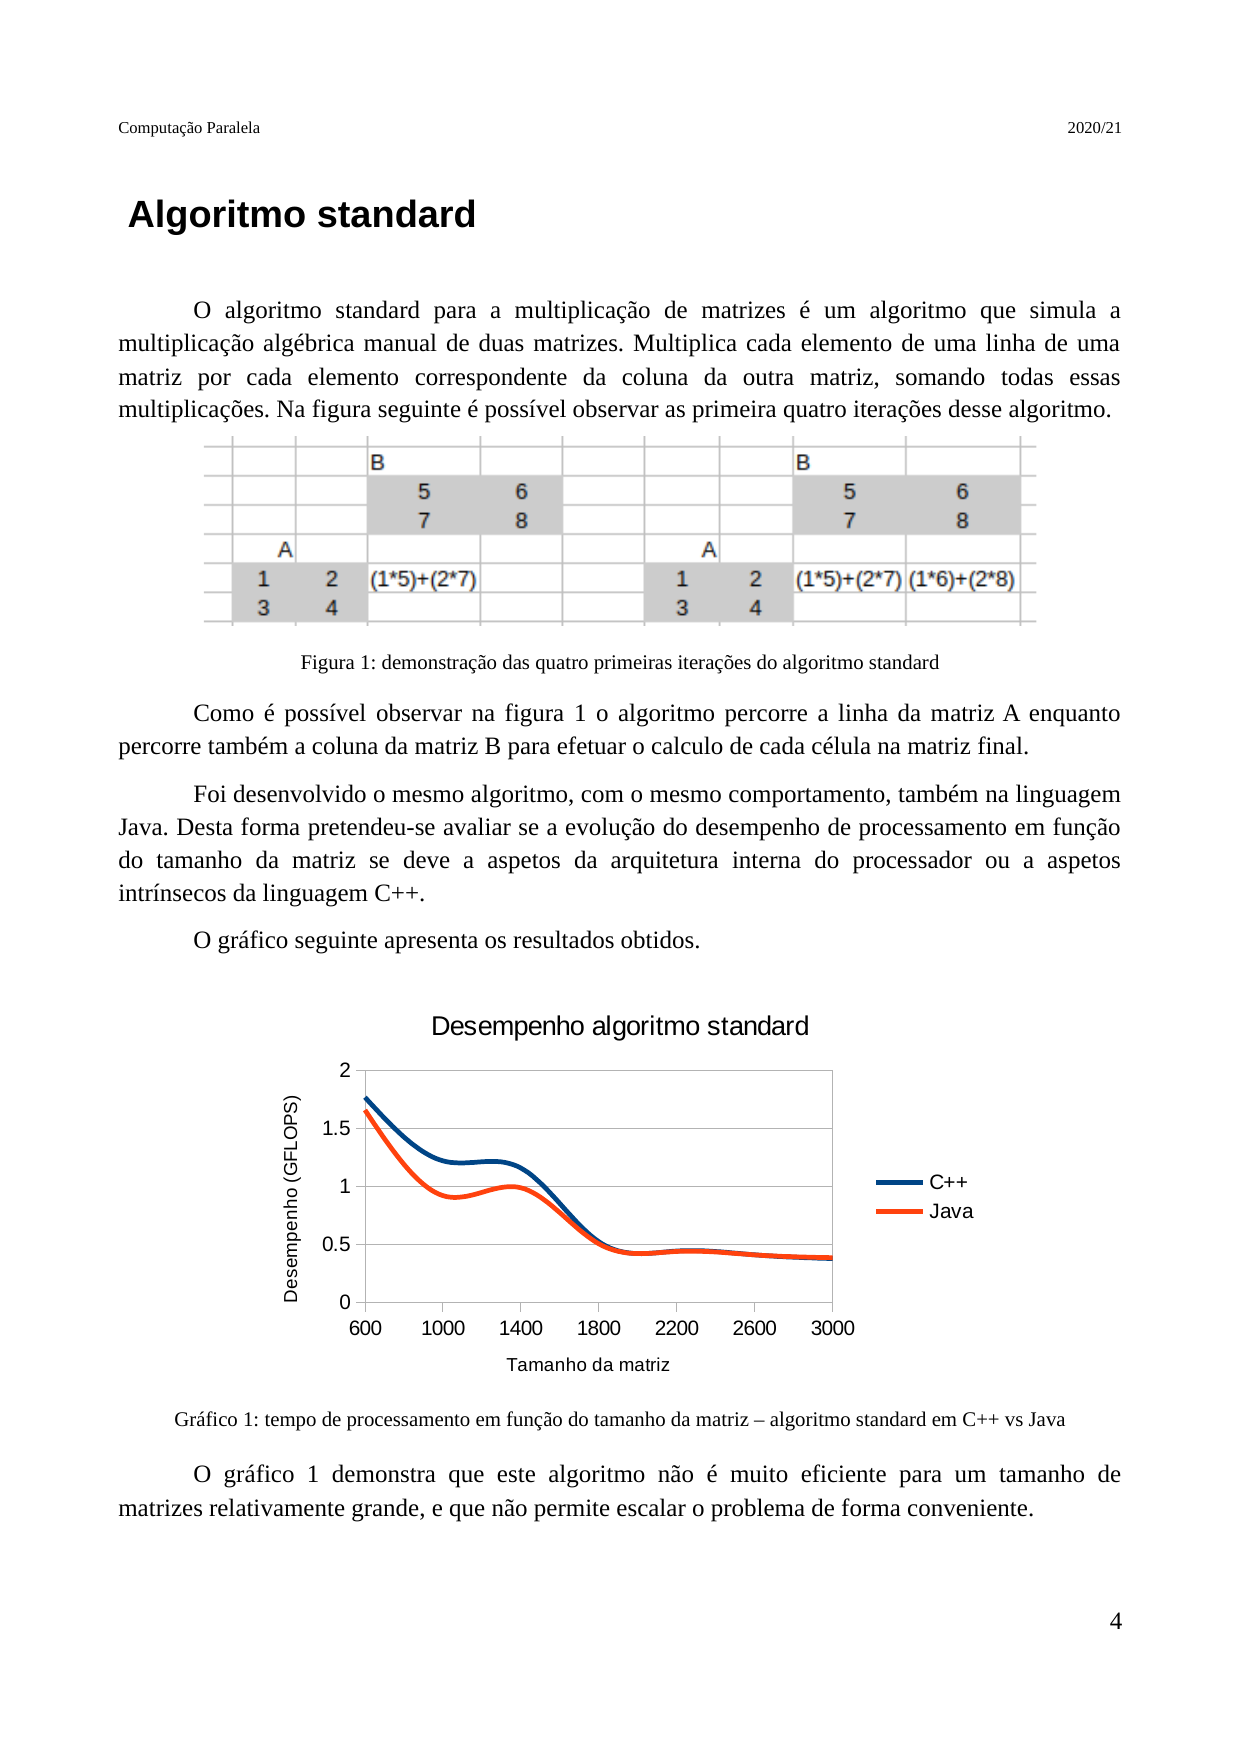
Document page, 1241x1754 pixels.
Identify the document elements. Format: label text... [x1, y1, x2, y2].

text Como é possível observar na figura 1 o algoritmo percorre a linha da matriz A enquanto percorre também a coluna da matriz B para efetuar o calculo de cada célula na matriz final. [118, 698, 1122, 760]
picture [203, 436, 1037, 626]
text O gráfico seguinte apresenta os resultados obtidos. [118, 925, 1122, 954]
text Foi desenvolvido o mesmo algoritmo, com o mesmo comportamento, também na linguagem Java. Desta forma pretendeu-se avaliar se a evolução do desempenho de processamento em função do tamanho da matriz se deve a aspetos da arquitetura interna do processador ou a aspetos intrínsecos da linguagem C++. [118, 779, 1122, 906]
text Gráfico 1: tempo de processamento em função do tamanho da matriz – algoritmo standard em C++ vs Java [118, 973, 1122, 1431]
text Figura 1: demonstração das quatro primeiras iterações do algoritmo standard [118, 650, 1122, 674]
subtitle Algoritmo standard [118, 192, 1122, 235]
text O gráfico 1 demonstra que este algoritmo não é muito eficiente para um tamanho de matrizes relativamente grande, e que não permite escalar o problema de forma conveniente. [118, 1459, 1122, 1521]
text O algoritmo standard para a multiplicação de matrizes é um algoritmo que simula a multiplicação algébrica manual de duas matrizes. Multiplica cada elemento de uma linha de uma matriz por cada elemento correspondente da coluna da outra matriz, somando todas essas multiplicações. Na figura seguinte é possível observar as primeira quatro iterações desse algoritmo. [118, 296, 1122, 423]
